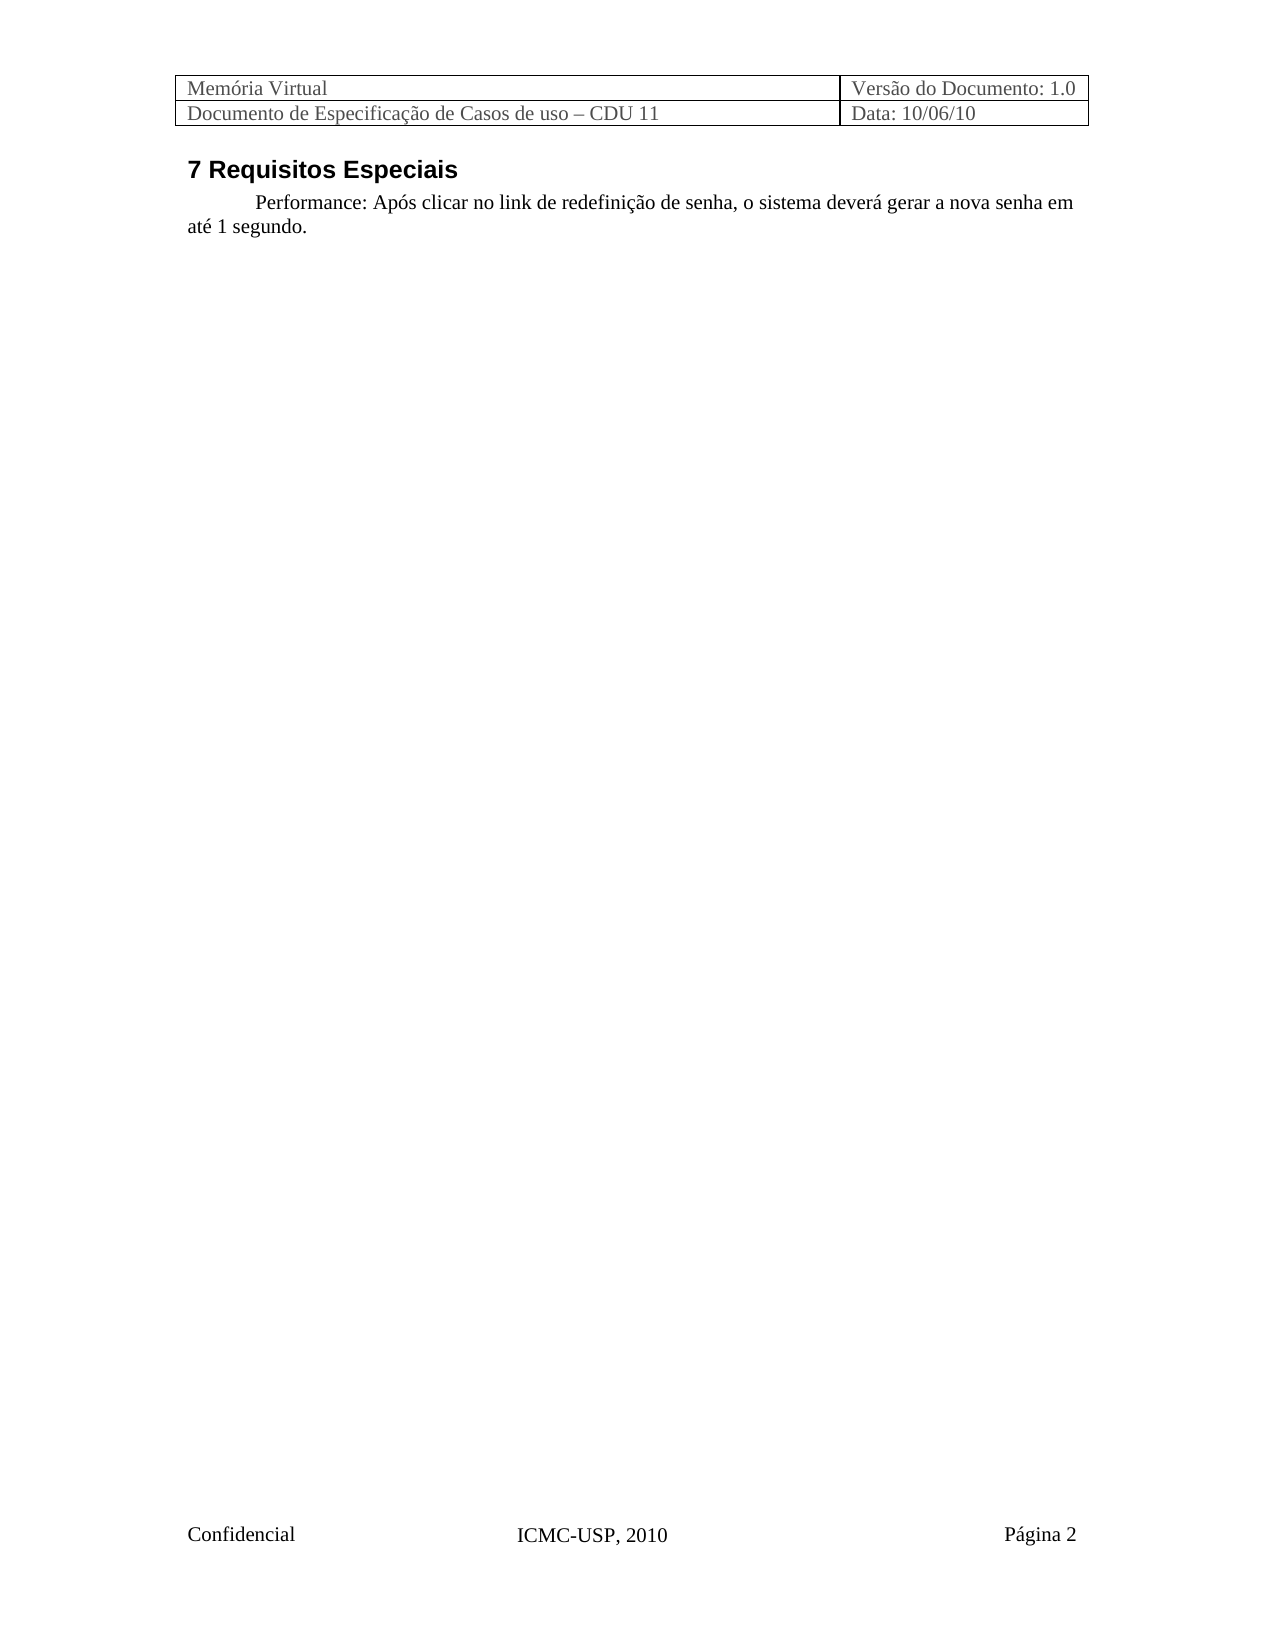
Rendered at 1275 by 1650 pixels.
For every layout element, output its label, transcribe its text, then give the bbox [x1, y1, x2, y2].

subtitle 7 Requisitos Especiais [187, 155, 1087, 184]
text Performance: Após clicar no link de redefinição de senha, o sistema deverá gerar a nova senha em até 1 segundo. [187, 190, 1087, 238]
